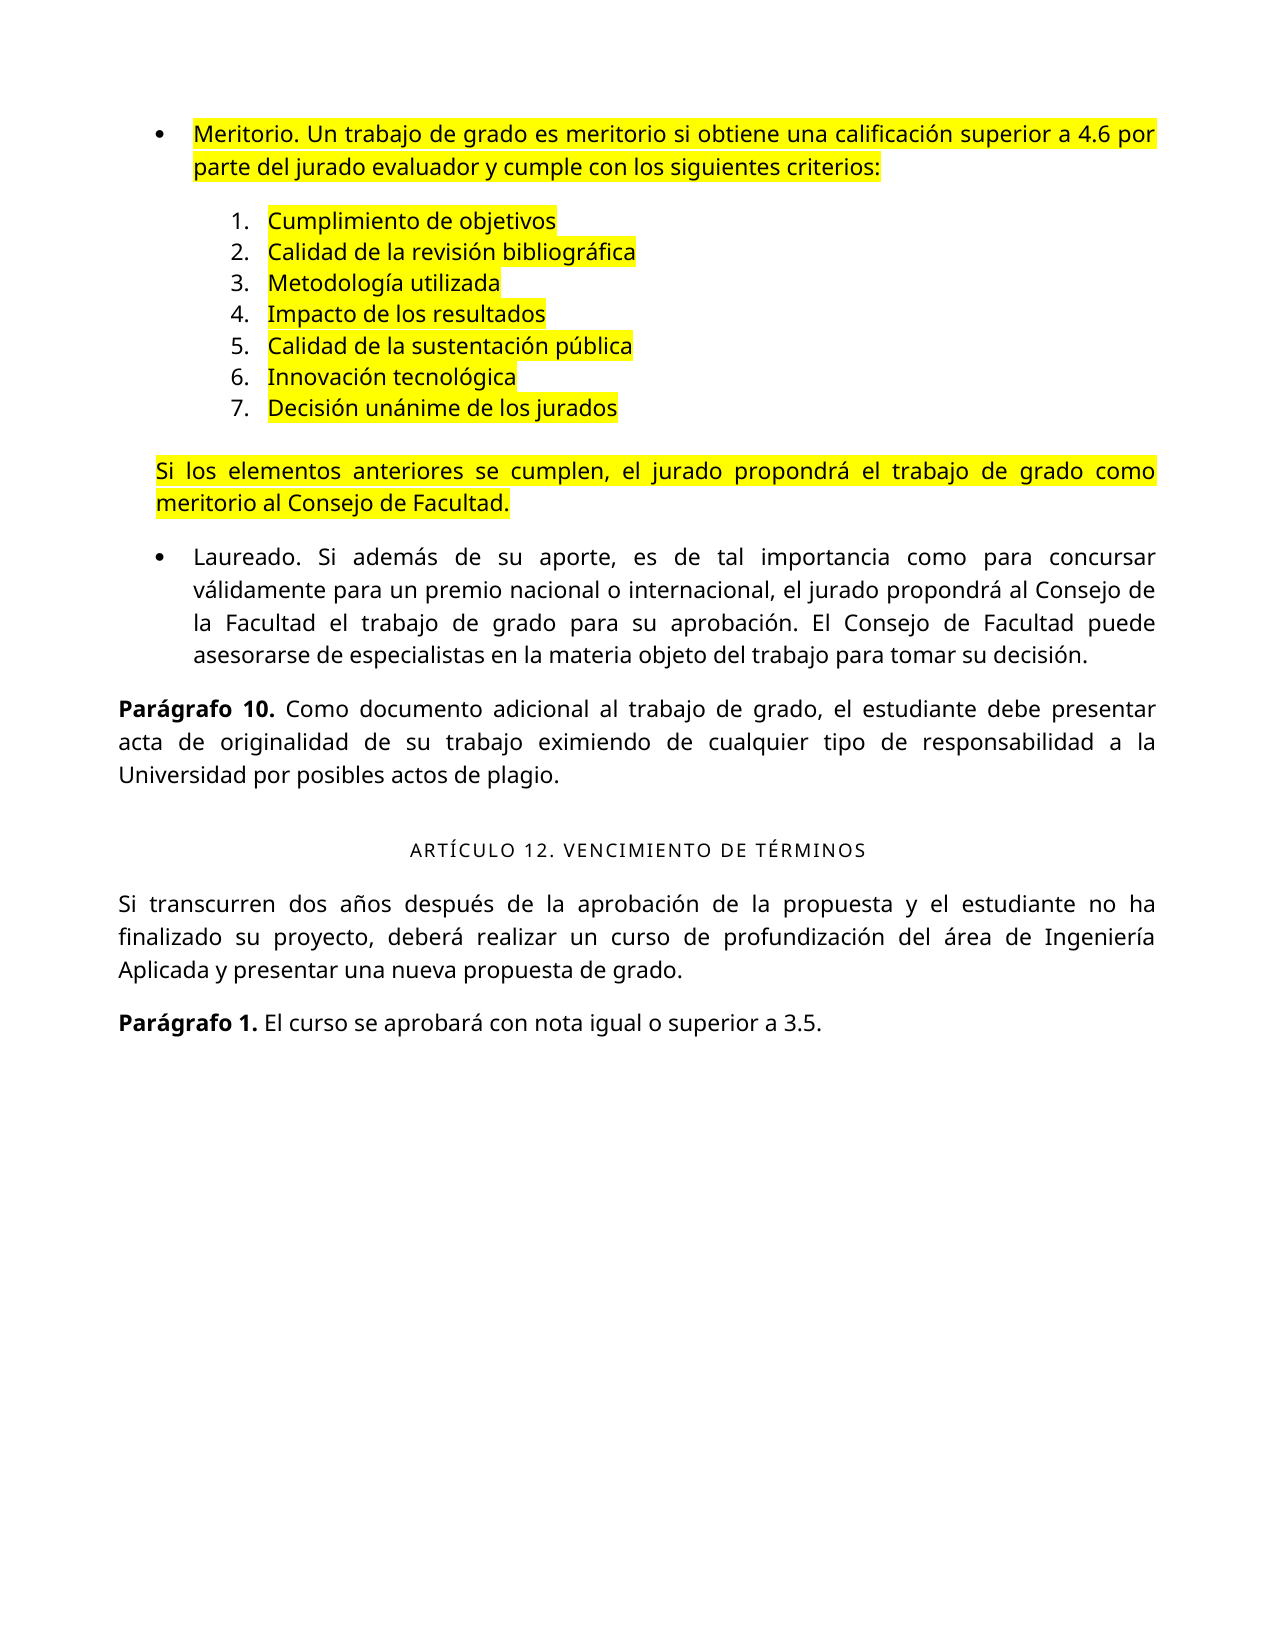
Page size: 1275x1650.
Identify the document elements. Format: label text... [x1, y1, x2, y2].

subtitle ARTÍCULO 12. Vencimiento de términos [118, 837, 1157, 863]
list Innovación tecnológica [230, 361, 1157, 392]
text Parágrafo 10. Como documento adicional al trabajo de grado, el estudiante debe presentar acta de originalidad de su trabajo eximiendo de cualquier tipo de responsabilidad a la Universidad por posibles actos de plagio. [118, 693, 1157, 790]
text Parágrafo 1. El curso se aprobará con nota igual o superior a 3.5. [118, 1007, 1157, 1038]
list Calidad de la revisión bibliográfica [230, 236, 1157, 267]
list Decisión unánime de los jurados [230, 392, 1157, 423]
list Calidad de la sustentación pública [230, 329, 1157, 361]
text Si transcurren dos años después de la aprobación de la propuesta y el estudiante no ha finalizado su proyecto, deberá realizar un curso de profundización del área de Ingeniería Aplicada y presentar una nueva propuesta de grado. [118, 888, 1157, 985]
list Meritorio. Un trabajo de grado es meritorio si obtiene una calificación superior a 4.6 por parte del jurado evaluador y cumple con los siguientes criterios: [156, 118, 1157, 182]
list Metodología utilizada [230, 267, 1157, 298]
list Cumplimiento de objetivos [230, 204, 1157, 236]
text Si los elementos anteriores se cumplen, el jurado propondrá el trabajo de grado como meritorio al Consejo de Facultad. [156, 454, 1157, 519]
list Laureado. Si además de su aporte, es de tal importancia como para concursar válidamente para un premio nacional o internacional, el jurado propondrá al Consejo de la Facultad el trabajo de grado para su aprobación. El Consejo de Facultad puede asesorarse de especialistas en la materia objeto del trabajo para tomar su decisión. [156, 541, 1157, 671]
list Impacto de los resultados [230, 298, 1157, 329]
